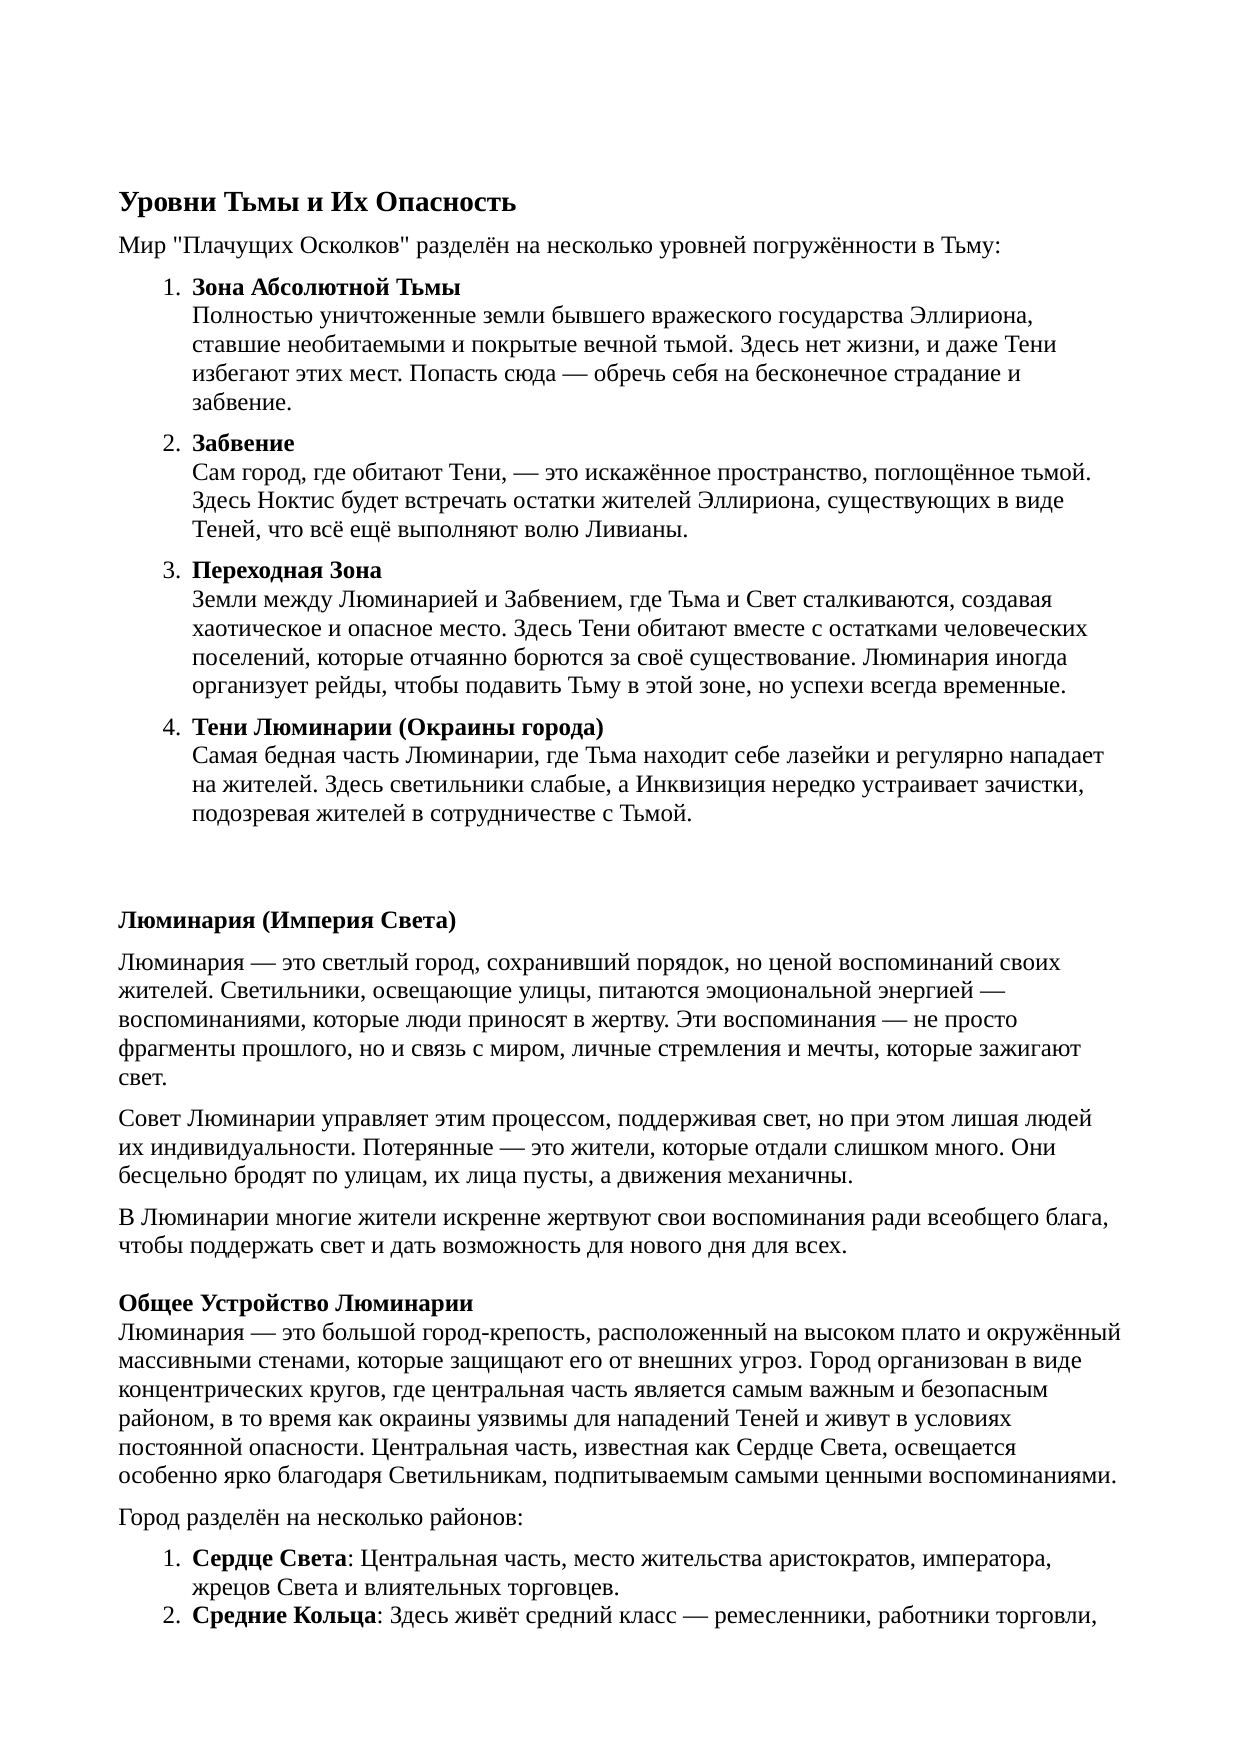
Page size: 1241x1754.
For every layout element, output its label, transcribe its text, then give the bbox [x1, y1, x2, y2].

subtitle Уровни Тьмы и Их Опасность [118, 184, 1122, 218]
subtitle Люминария (Империя Света) [118, 905, 1122, 934]
text Совет Люминарии управляет этим процессом, поддерживая свет, но при этом лишая людей их индивидуальности. Потерянные — это жители, которые отдали слишком много. Они бесцельно бродят по улицам, их лица пусты, а движения механичны. [118, 1103, 1122, 1189]
text В Люминарии многие жители искренне жертвуют свои воспоминания ради всеобщего блага, чтобы поддержать свет и дать возможность для нового дня для всех. Общее Устройство Люминарии Люминария — это большой город-крепость, расположенный на высоком плато и окружённый массивными стенами, которые защищают его от внешних угроз. Город организован в виде концентрических кругов, где центральная часть является самым важным и безопасным районом, в то время как окраины уязвимы для нападений Теней и живут в условиях постоянной опасности. Центральная часть, известная как Сердце Света, освещается особенно ярко благодаря Светильникам, подпитываемым самыми ценными воспоминаниями. [118, 1202, 1122, 1489]
list Зона Абсолютной Тьмы Полностью уничтоженные земли бывшего вражеского государства Эллириона, ставшие необитаемыми и покрытые вечной тьмой. Здесь нет жизни, и даже Тени избегают этих мест. Попасть сюда — обречь себя на бесконечное страдание и забвение. [162, 272, 1122, 415]
text Город разделён на несколько районов: [118, 1502, 1122, 1530]
text Люминария — это светлый город, сохранивший порядок, но ценой воспоминаний своих жителей. Светильники, освещающие улицы, питаются эмоциональной энергией — воспоминаниями, которые люди приносят в жертву. Эти воспоминания — не просто фрагменты прошлого, но и связь с миром, личные стремления и мечты, которые зажигают свет. [118, 947, 1122, 1090]
list Средние Кольца: Здесь живёт средний класс — ремесленники, работники торговли, [162, 1600, 1122, 1629]
list Переходная Зона Земли между Люминарией и Забвением, где Тьма и Свет сталкиваются, создавая хаотическое и опасное место. Здесь Тени обитают вместе с остатками человеческих поселений, которые отчаянно борются за своё существование. Люминария иногда организует рейды, чтобы подавить Тьму в этой зоне, но успехи всегда временные. [162, 555, 1122, 699]
text Мир "Плачущих Осколков" разделён на несколько уровней погружённости в Тьму: [118, 230, 1122, 259]
list Тени Люминарии (Окраины города) Самая бедная часть Люминарии, где Тьма находит себе лазейки и регулярно нападает на жителей. Здесь светильники слабые, а Инквизиция нередко устраивает зачистки, подозревая жителей в сотрудничестве с Тьмой. [162, 712, 1122, 827]
list Сердце Света: Центральная часть, место жительства аристократов, императора, жрецов Света и влиятельных торговцев. [162, 1543, 1122, 1600]
list Забвение Сам город, где обитают Тени, — это искажённое пространство, поглощённое тьмой. Здесь Ноктис будет встречать остатки жителей Эллириона, существующих в виде Теней, что всё ещё выполняют волю Ливианы. [162, 428, 1122, 543]
